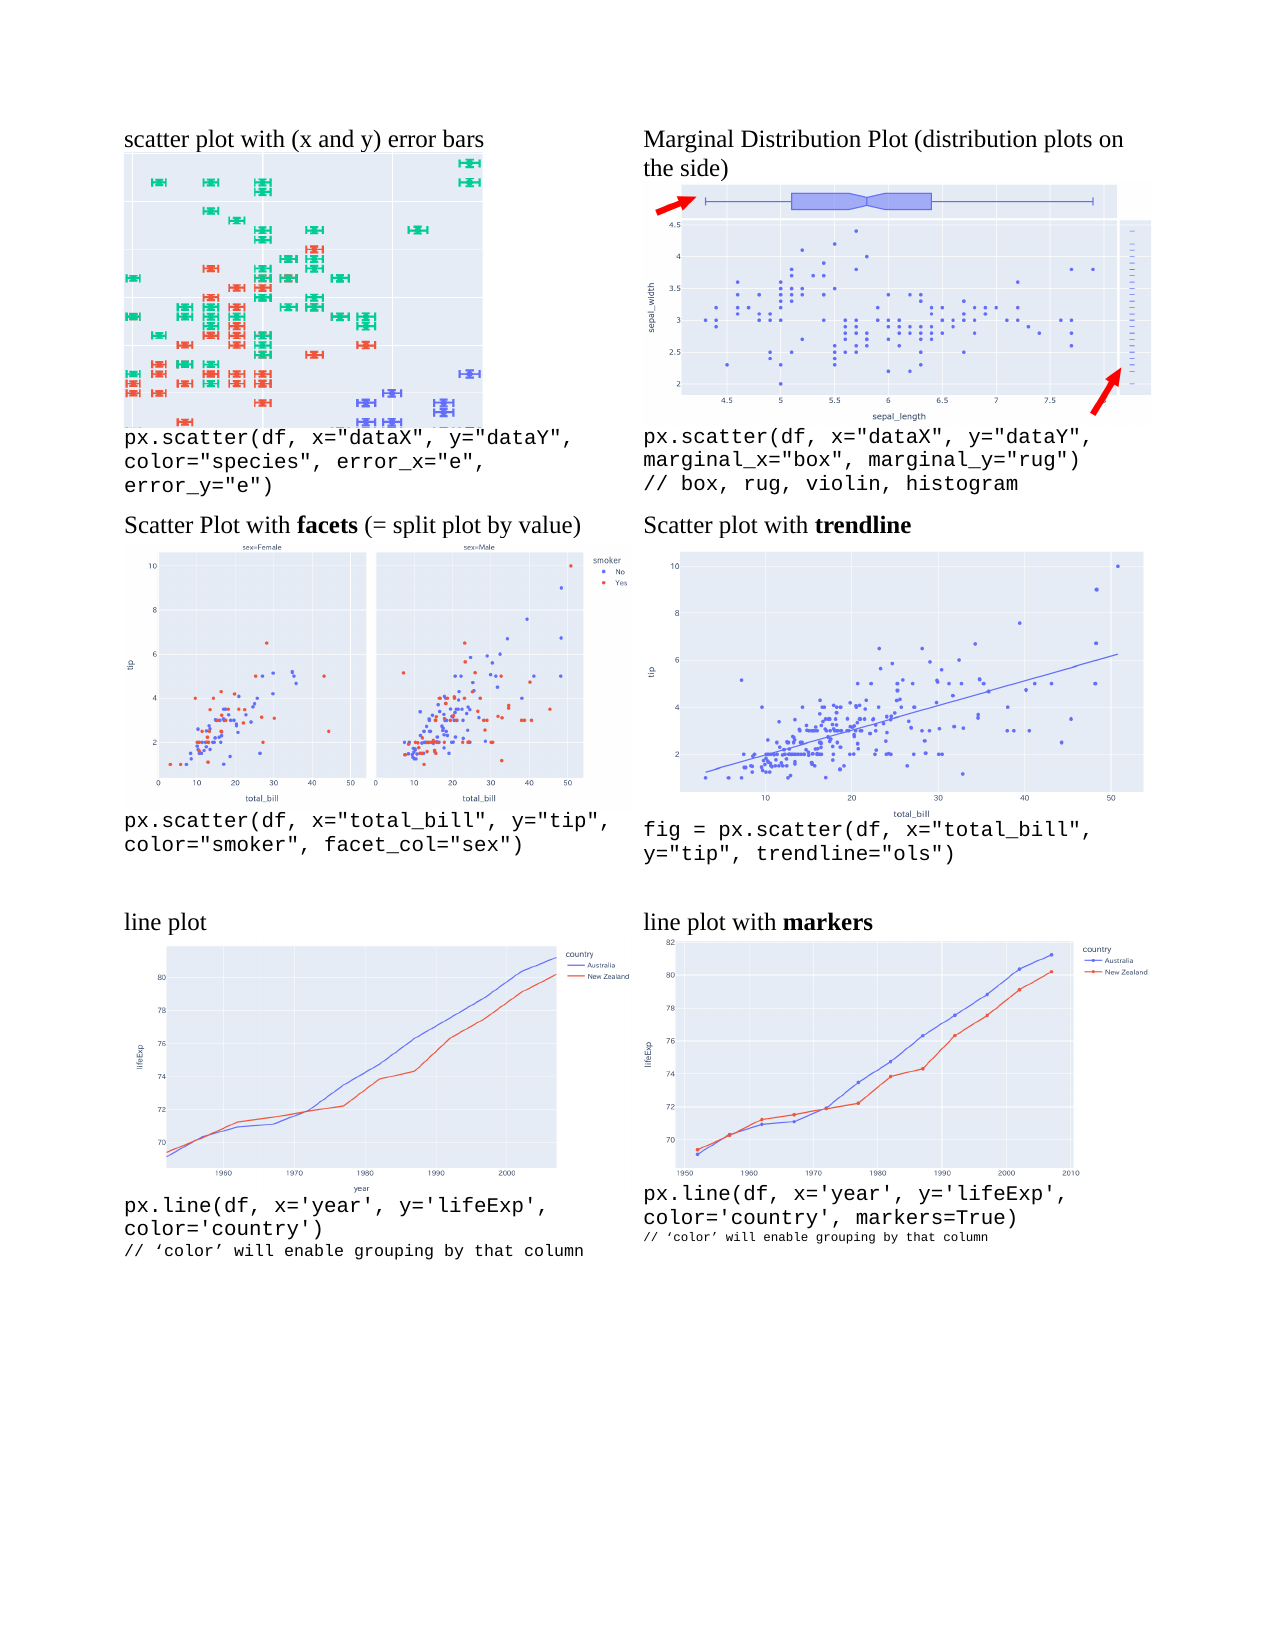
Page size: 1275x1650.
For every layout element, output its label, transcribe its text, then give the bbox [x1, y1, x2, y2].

table_cell scatter plot with (x and y) error bars px.scatter(df, x="dataX", y="dataY", color="species", error_x="e", error_y="e") [118, 118, 637, 504]
table_cell line plot with markers px.line(df, x='year', y='lifeExp', color='country', markers=True) // ‘color’ will enable grouping by that column [638, 901, 1157, 1267]
picture [643, 935, 1152, 1184]
table_cell Scatter Plot with facets (= split plot by value) px.scatter(df, x="total_bill", y="tip", color="smoker", facet_col="sex") [118, 504, 637, 901]
picture [643, 538, 1152, 820]
picture [123, 152, 483, 428]
picture [643, 181, 1152, 426]
picture [123, 935, 632, 1195]
picture [123, 538, 632, 811]
table_cell Scatter plot with trendline fig = px.scatter(df, x="total_bill", y="tip", trendline="ols") [638, 504, 1157, 901]
table_cell line plot px.line(df, x='year', y='lifeExp', color='country') // ‘color’ will enable grouping by that column [118, 901, 637, 1267]
table_cell Marginal Distribution Plot (distribution plots on the side) px.scatter(df, x="dataX", y="dataY", marginal_x="box", marginal_y="rug") // box, rug, violin, histogram [638, 118, 1157, 504]
